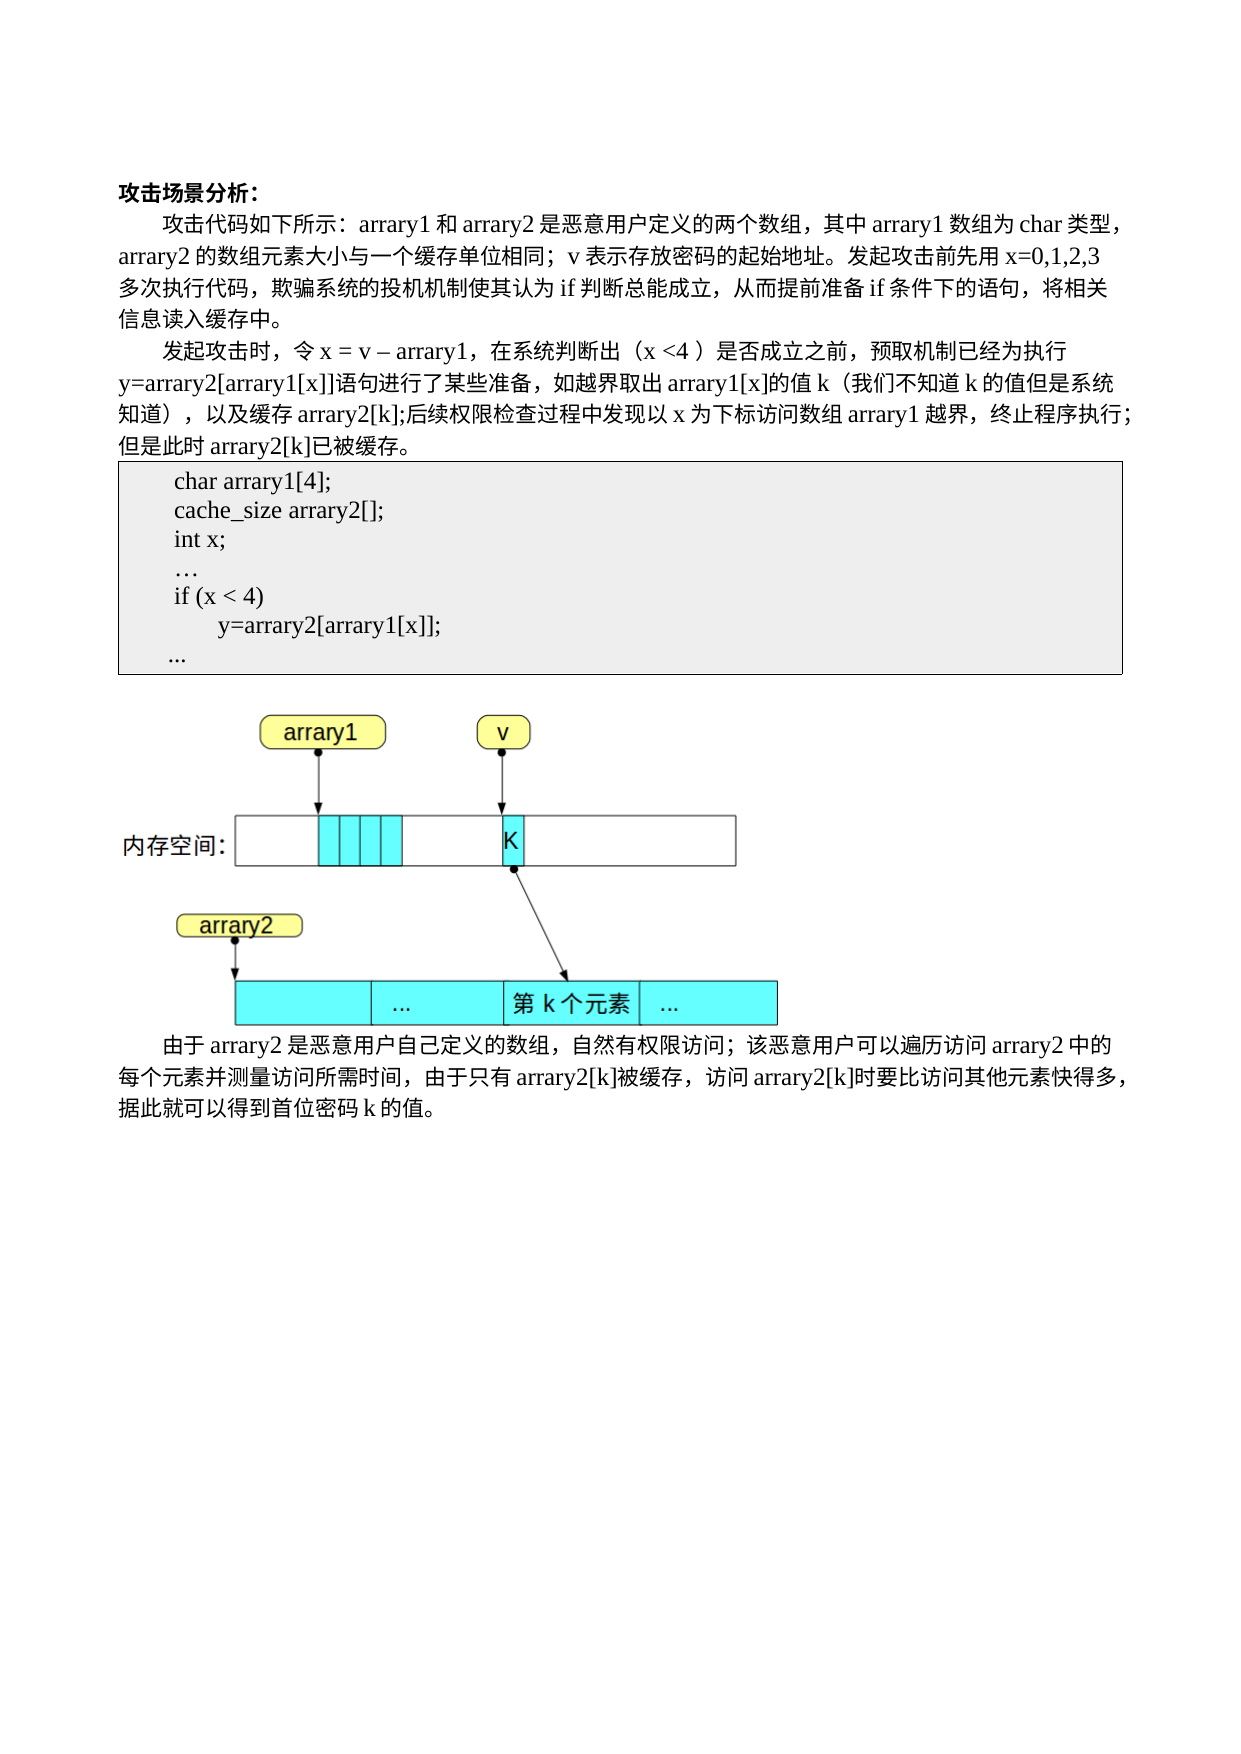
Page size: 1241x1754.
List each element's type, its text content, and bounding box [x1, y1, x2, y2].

text 攻击代码如下所示：arrary1和arrary2是恶意用户定义的两个数组，其中arrary1数组为char类型，arrary2的数组元素大小与一个缓存单位相同；v表示存放密码的起始地址。发起攻击前先用x=0,1,2,3多次执行代码，欺骗系统的投机机制使其认为if判断总能成立，从而提前准备if条件下的语句，将相关信息读入缓存中。 [118, 207, 1122, 334]
text 攻击场景分析： [118, 176, 1122, 207]
picture [118, 702, 784, 1029]
table_header char arrary1[4]; cache_size arrary2[]; int x; … if (x < 4) y=arrary2[arrary1[x]]; ... [119, 462, 1122, 673]
text 由于arrary2是恶意用户自己定义的数组，自然有权限访问；该恶意用户可以遍历访问arrary2中的每个元素并测量访问所需时间，由于只有arrary2[k]被缓存，访问arrary2[k]时要比访问其他元素快得多，据此就可以得到首位密码k的值。 [118, 1028, 1122, 1123]
text 发起攻击时，令x = v – arrary1，在系统判断出（x <4 ）是否成立之前，预取机制已经为执行y=arrary2[arrary1[x]]语句进行了某些准备，如越界取出arrary1[x]的值k（我们不知道k的值但是系统知道），以及缓存arrary2[k];后续权限检查过程中发现以x为下标访问数组arrary1越界，终止程序执行；但是此时arrary2[k]已被缓存。 [118, 334, 1122, 461]
